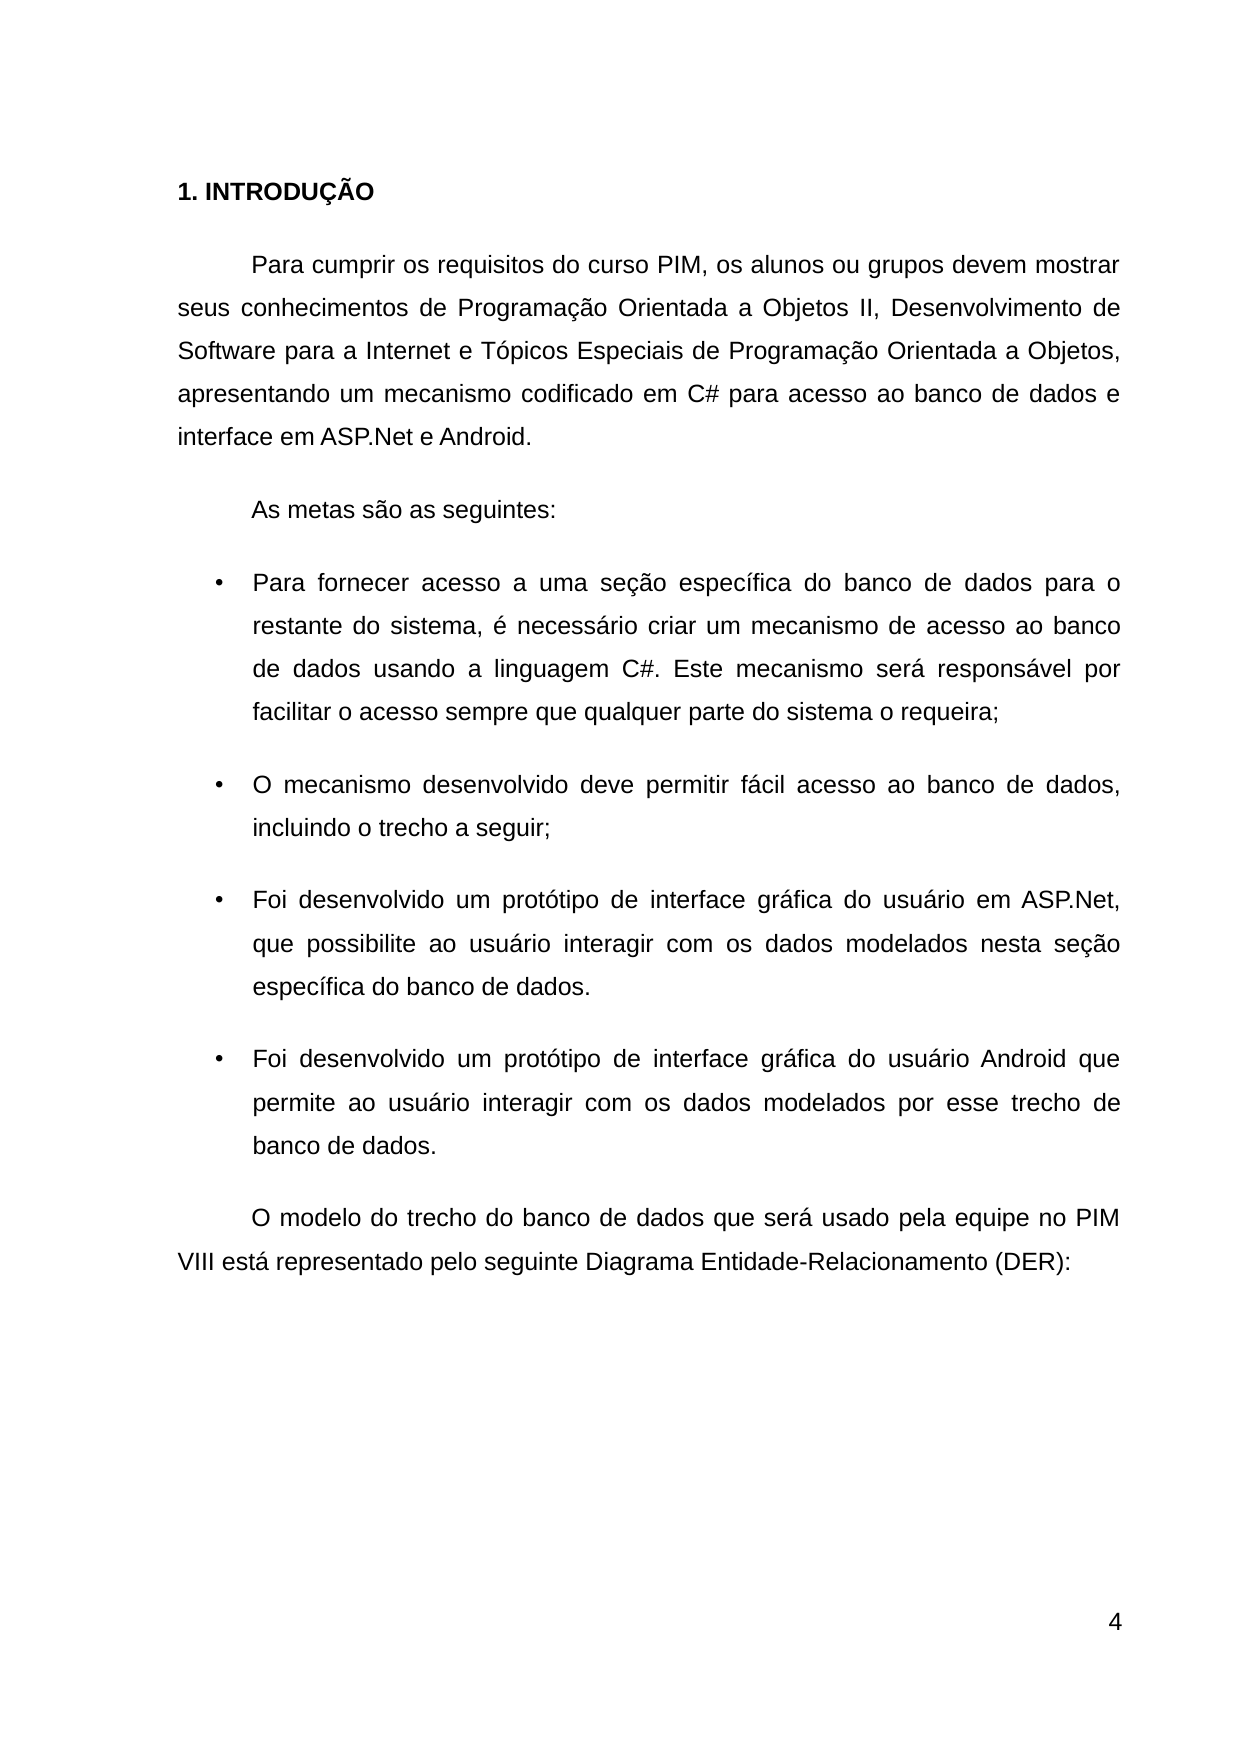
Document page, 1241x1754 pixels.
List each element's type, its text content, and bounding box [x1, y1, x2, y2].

list Foi desenvolvido um protótipo de interface gráfica do usuário em ASP.Net, que possibilite ao usuário interagir com os dados modelados nesta seção específica do banco de dados. [215, 885, 1122, 1001]
text O modelo do trecho do banco de dados que será usado pela equipe no PIM VIII está representado pelo seguinte Diagrama Entidade-Relacionamento (DER): [177, 1203, 1122, 1275]
text As metas são as seguintes: [177, 495, 1122, 524]
text Para cumprir os requisitos do curso PIM, os alunos ou grupos devem mostrar seus conhecimentos de Programação Orientada a Objetos II, Desenvolvimento de Software para a Internet e Tópicos Especiais de Programação Orientada a Objetos, apresentando um mecanismo codificado em C# para acesso ao banco de dados e interface em ASP.Net e Android. [177, 250, 1122, 451]
list O mecanismo desenvolvido deve permitir fácil acesso ao banco de dados, incluindo o trecho a seguir; [215, 769, 1122, 842]
list Foi desenvolvido um protótipo de interface gráfica do usuário Android que permite ao usuário interagir com os dados modelados por esse trecho de banco de dados. [215, 1044, 1122, 1159]
text 1. INTRODUÇÃO [177, 177, 1122, 206]
list Para fornecer acesso a uma seção específica do banco de dados para o restante do sistema, é necessário criar um mecanismo de acesso ao banco de dados usando a linguagem C#. Este mecanismo será responsável por facilitar o acesso sempre que qualquer parte do sistema o requeira; [215, 567, 1122, 726]
